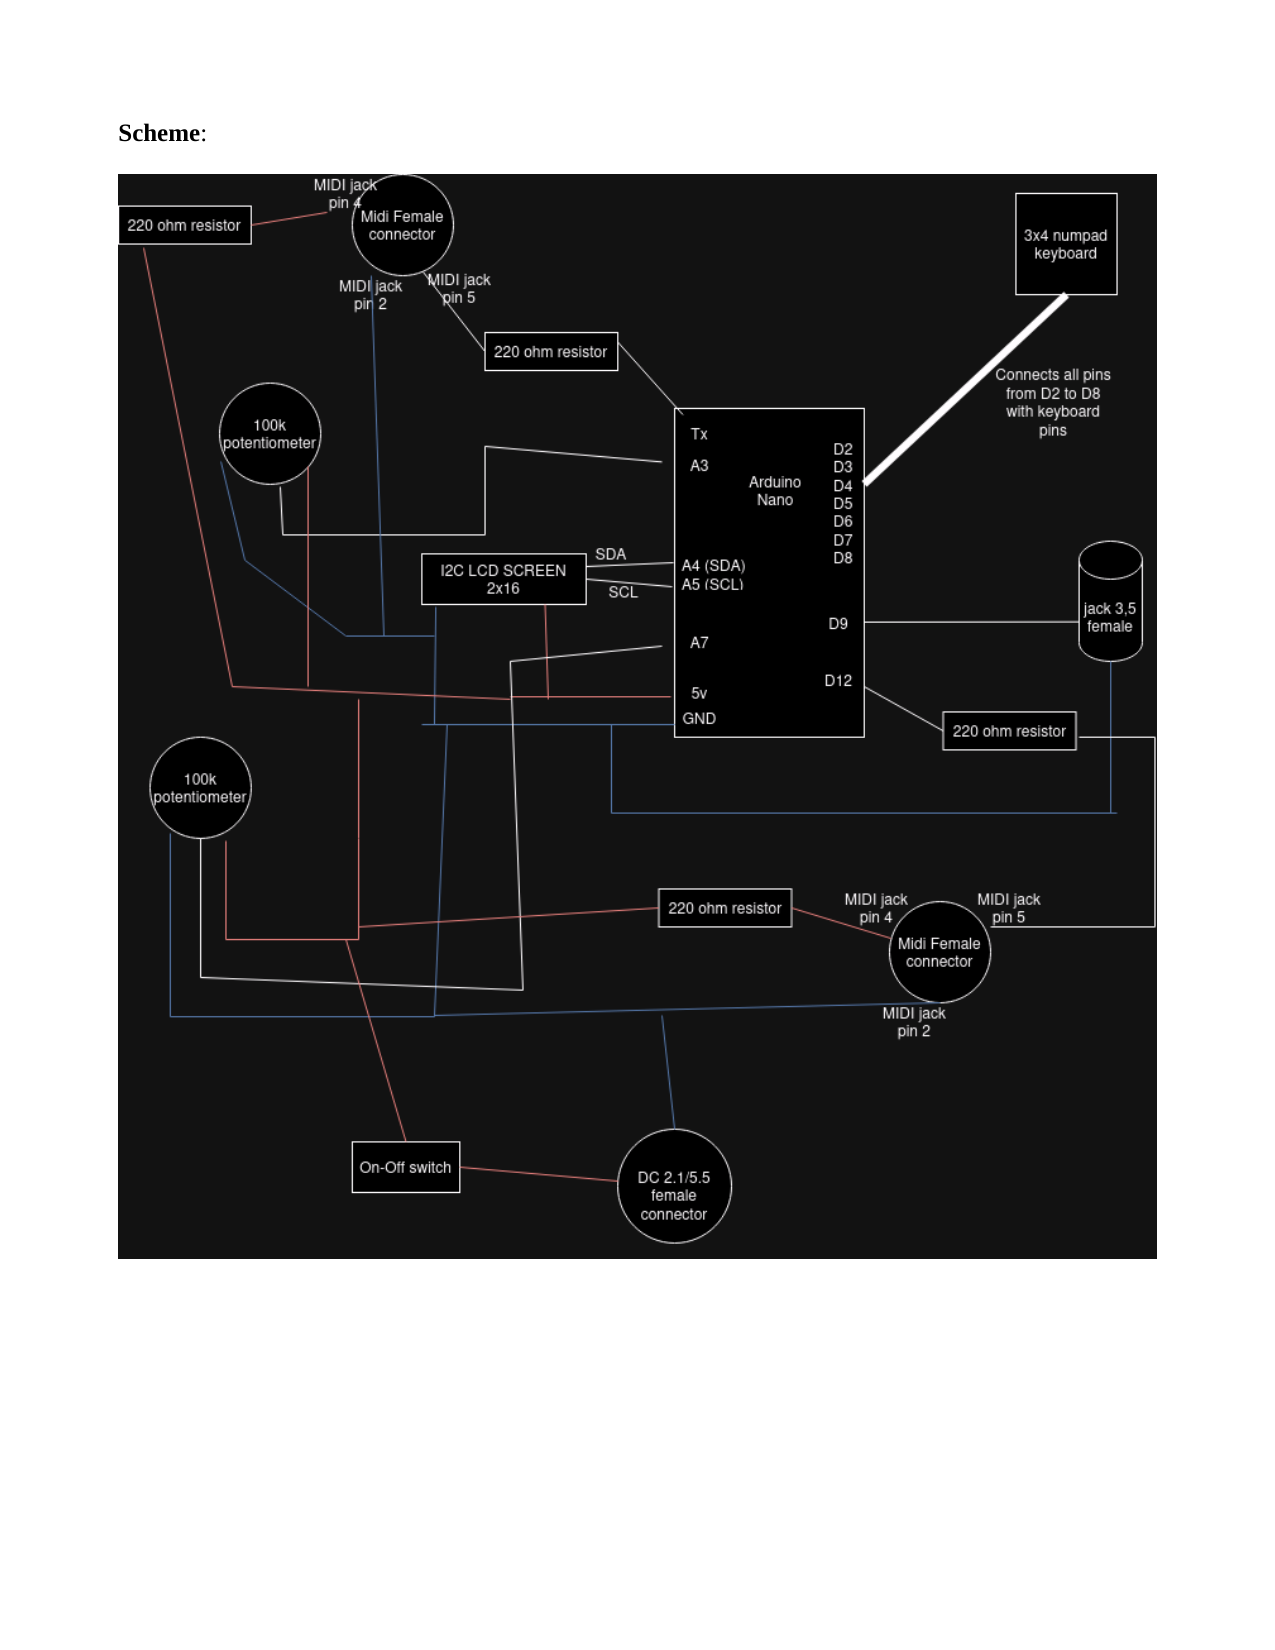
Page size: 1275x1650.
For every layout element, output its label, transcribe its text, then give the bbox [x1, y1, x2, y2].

text Scheme: [118, 118, 1157, 147]
picture [118, 174, 1157, 1259]
